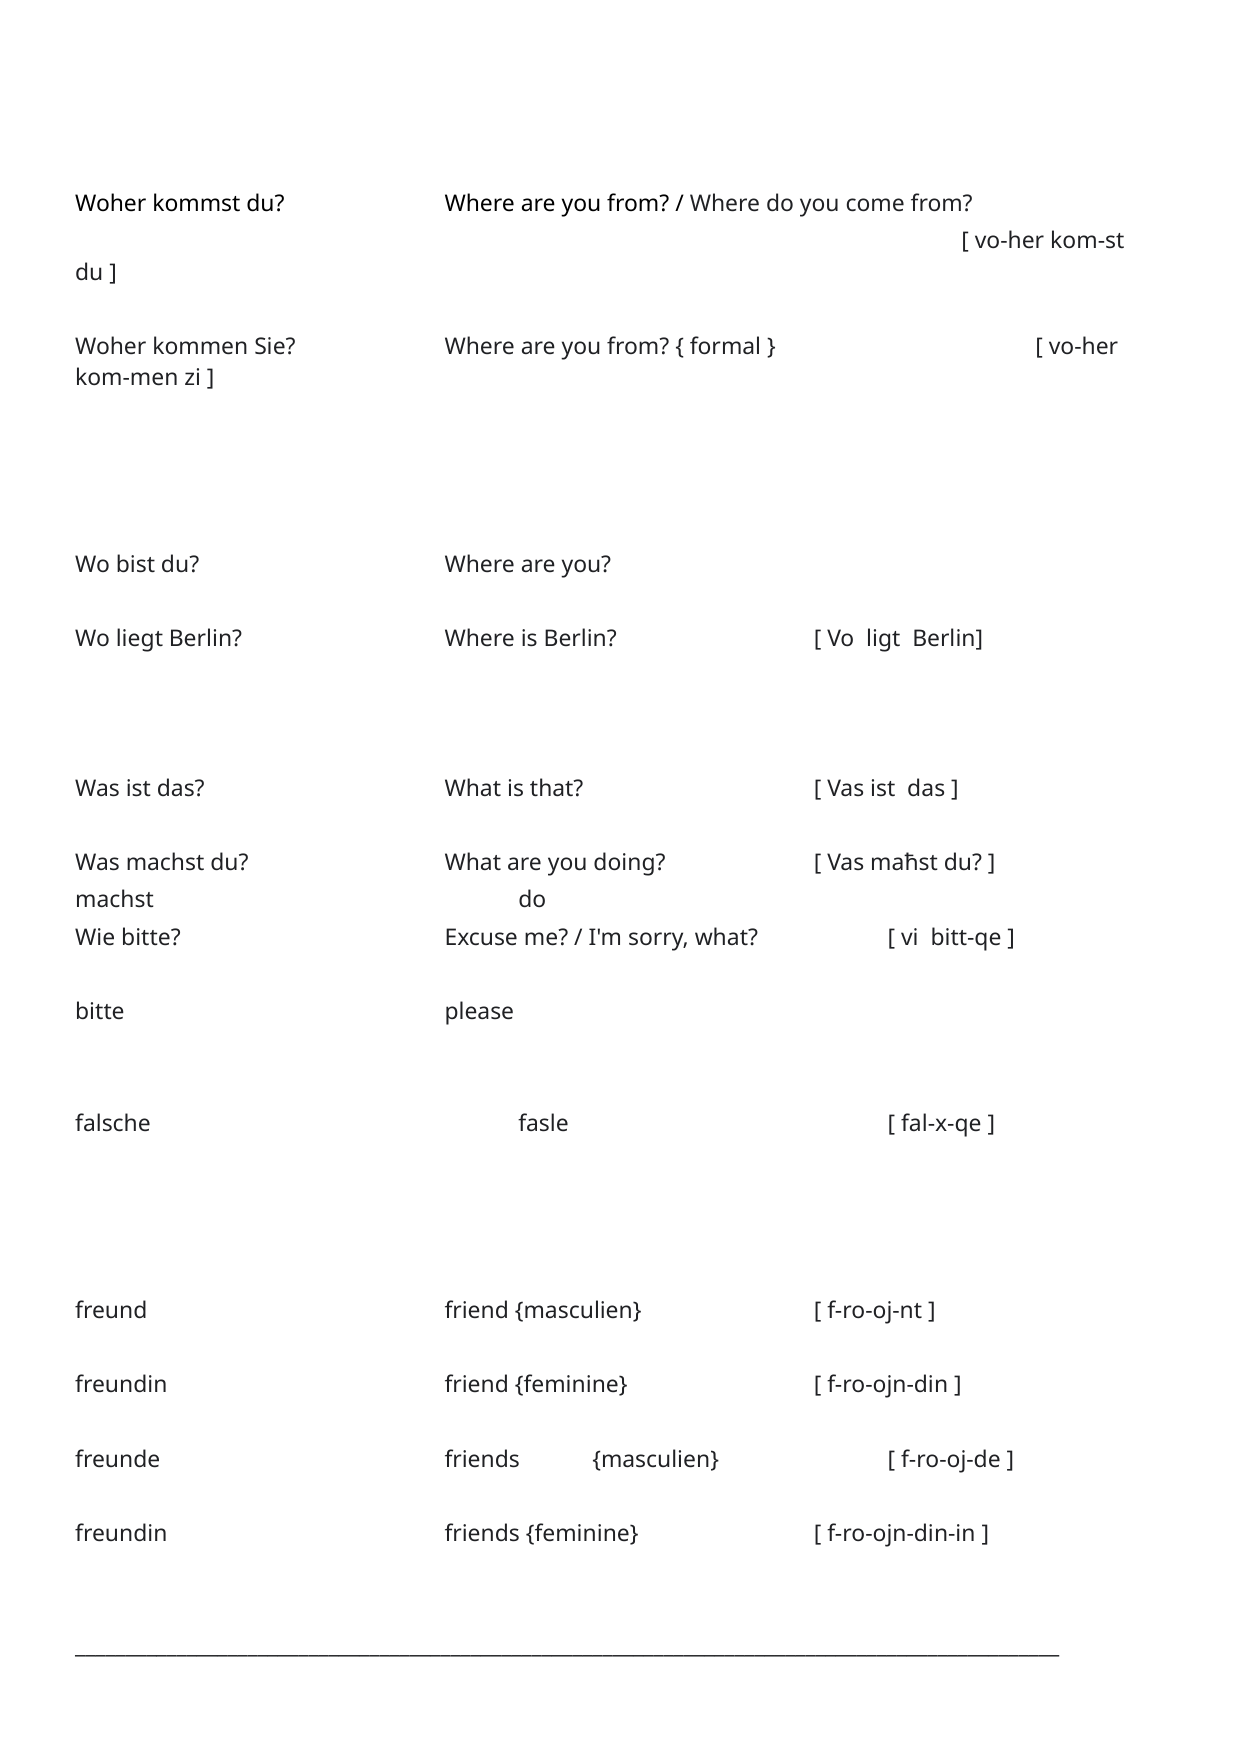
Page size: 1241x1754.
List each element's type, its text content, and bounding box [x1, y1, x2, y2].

text Wo bist du? Where are you? [75, 548, 1165, 579]
text Wo liegt Berlin? Where is Berlin? [ Vo ligt Berlin] [75, 622, 1165, 653]
text [ vo-her kom-st du ] [75, 224, 1165, 287]
text bitte please [75, 995, 1165, 1026]
text freundin friend {feminine} [ f-ro-ojn-din ] [75, 1368, 1165, 1399]
text _________________________________________________________________________________________________ [75, 1629, 1165, 1660]
text Woher kommst du? Where are you from? / Where do you come from? [75, 187, 1165, 218]
text falsche fasle [ fal-x-qe ] [75, 1107, 1165, 1138]
text Was ist das? What is that? [ Vas ist das ] [75, 771, 1165, 803]
text freunde friends {masculien} [ f-ro-oj-de ] [75, 1443, 1165, 1474]
text Was machst du? What are you doing? [ Vas maħst du? ] [75, 846, 1165, 877]
text Wie bitte? Excuse me? / I'm sorry, what? [ vi bitt-qe ] [75, 921, 1165, 952]
text freund friend {masculien} [ f-ro-oj-nt ] [75, 1293, 1165, 1325]
text machst do [75, 883, 1165, 914]
text freundin friends {feminine} [ f-ro-ojn-din-in ] [75, 1517, 1165, 1548]
text Woher kommen Sie? Where are you from? { formal } [ vo-her kom-men zi ] [75, 330, 1165, 392]
